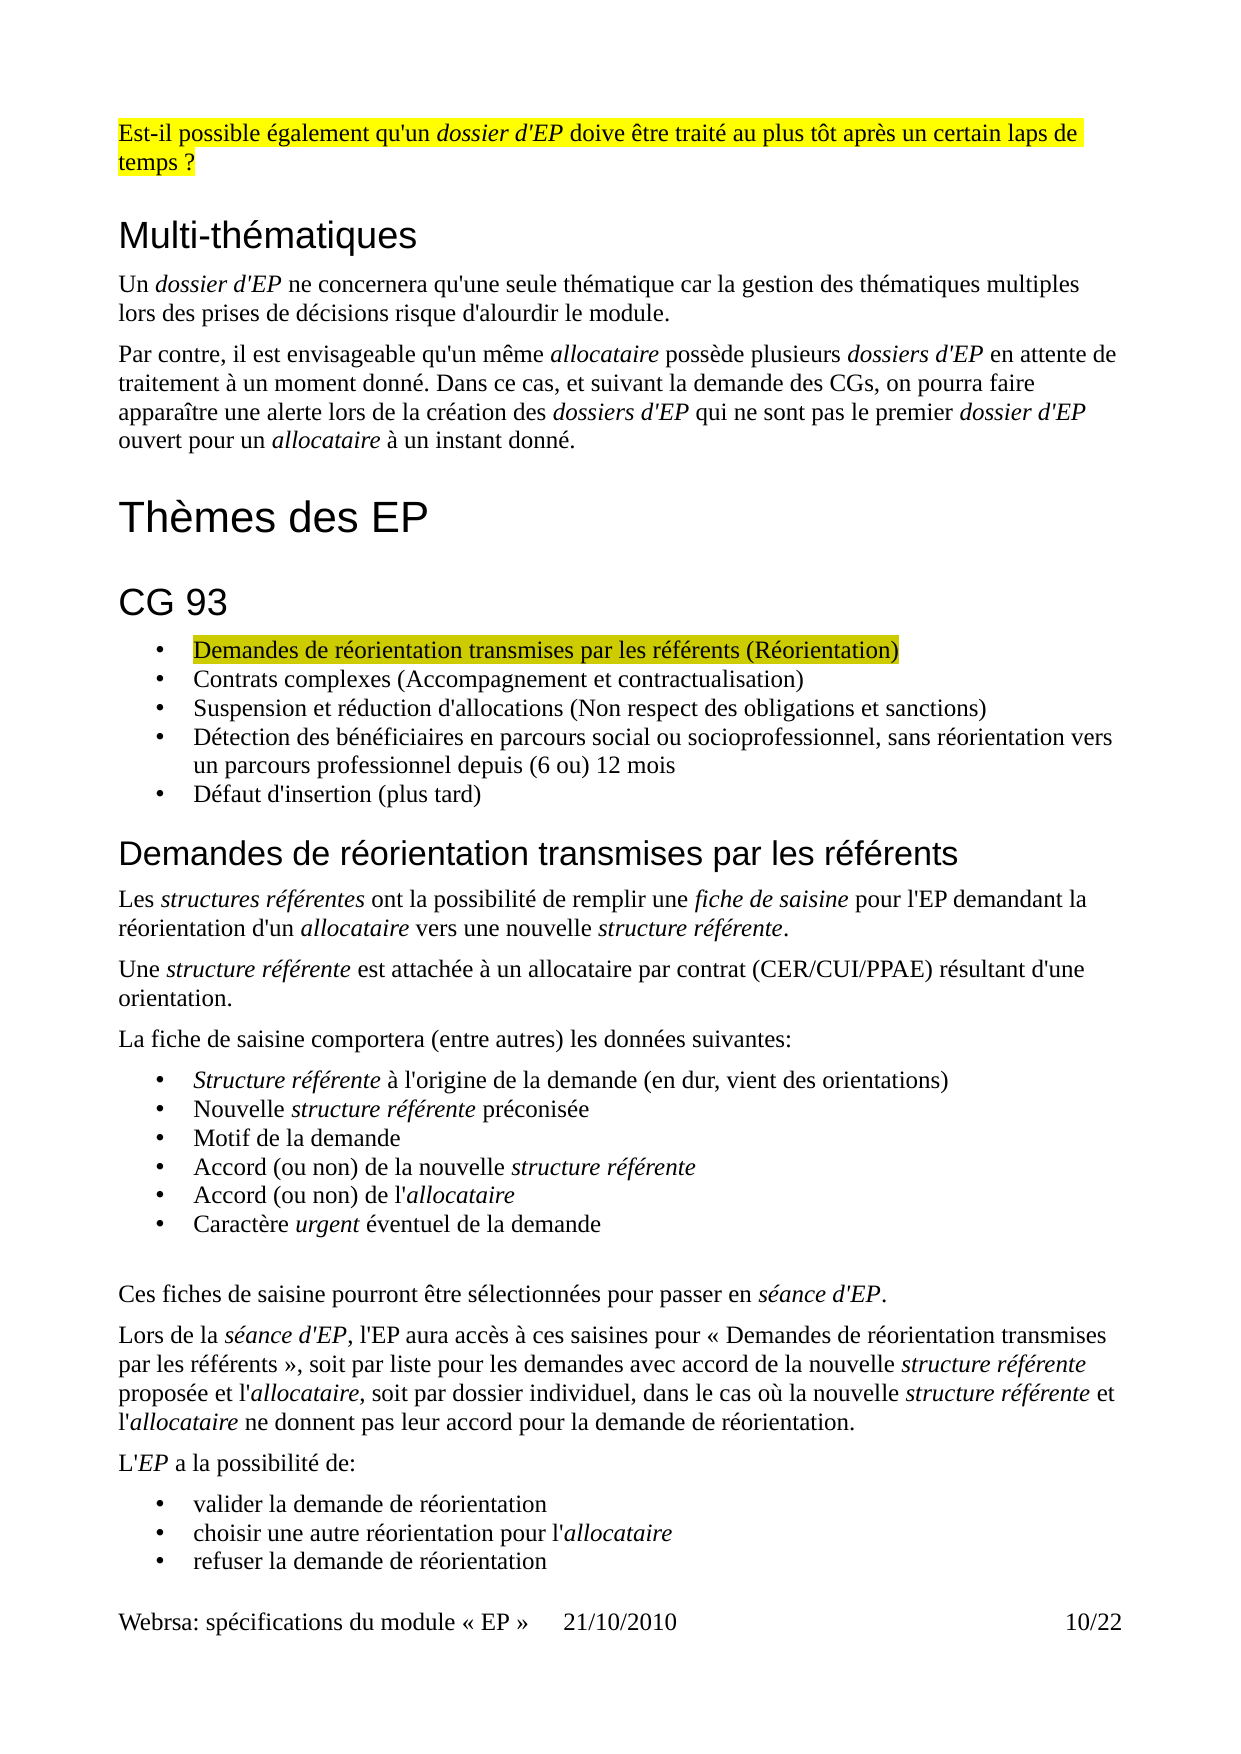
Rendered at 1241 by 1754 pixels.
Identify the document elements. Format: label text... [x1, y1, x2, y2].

text Une structure référente est attachée à un allocataire par contrat (CER/CUI/PPAE) résultant d'une orientation. [118, 954, 1122, 1012]
text Ces fiches de saisine pourront être sélectionnées pour passer en séance d'EP. [118, 1279, 1122, 1308]
list Défaut d'insertion (plus tard) [156, 779, 1122, 808]
list Accord (ou non) de la nouvelle structure référente [156, 1152, 1122, 1181]
subtitle Thèmes des EP [118, 491, 1122, 542]
text Un dossier d'EP ne concernera qu'une seule thématique car la gestion des thématiques multiples lors des prises de décisions risque d'alourdir le module. [118, 269, 1122, 327]
list Motif de la demande [156, 1123, 1122, 1152]
list Suspension et réduction d'allocations (Non respect des obligations et sanctions) [156, 693, 1122, 722]
text L'EP a la possibilité de: [118, 1448, 1122, 1476]
list Structure référente à l'origine de la demande (en dur, vient des orientations) [156, 1066, 1122, 1094]
text Lors de la séance d'EP, l'EP aura accès à ces saisines pour « Demandes de réorientation transmises par les référents », soit par liste pour les demandes avec accord de la nouvelle structure référente proposée et l'allocataire, soit par dossier individuel, dans le cas où la nouvelle structure référente et l'allocataire ne donnent pas leur accord pour la demande de réorientation. [118, 1320, 1122, 1435]
list Caractère urgent éventuel de la demande [156, 1209, 1122, 1238]
text Par contre, il est envisageable qu'un même allocataire possède plusieurs dossiers d'EP en attente de traitement à un moment donné. Dans ce cas, et suivant la demande des CGs, on pourra faire apparaître une alerte lors de la création des dossiers d'EP qui ne sont pas le premier dossier d'EP ouvert pour un allocataire à un instant donné. [118, 339, 1122, 454]
list Nouvelle structure référente préconisée [156, 1094, 1122, 1123]
subtitle CG 93 [118, 579, 1122, 623]
list valider la demande de réorientation [156, 1489, 1122, 1518]
list Contrats complexes (Accompagnement et contractualisation) [156, 664, 1122, 693]
text Les structures référentes ont la possibilité de remplir une fiche de saisine pour l'EP demandant la réorientation d'un allocataire vers une nouvelle structure référente. [118, 884, 1122, 942]
subtitle Multi-thématiques [118, 213, 1122, 257]
text La fiche de saisine comportera (entre autres) les données suivantes: [118, 1024, 1122, 1053]
list choisir une autre réorientation pour l'allocataire [156, 1518, 1122, 1546]
list Accord (ou non) de l'allocataire [156, 1181, 1122, 1209]
text Est-il possible également qu'un dossier d'EP doive être traité au plus tôt après un certain laps de temps ? [118, 118, 1122, 176]
list Demandes de réorientation transmises par les référents (Réorientation) [156, 635, 1122, 664]
list refuser la demande de réorientation [156, 1546, 1122, 1575]
subtitle Demandes de réorientation transmises par les référents [118, 833, 1122, 872]
list Détection des bénéficiaires en parcours social ou socioprofessionnel, sans réorientation vers un parcours professionnel depuis (6 ou) 12 mois [156, 722, 1122, 779]
